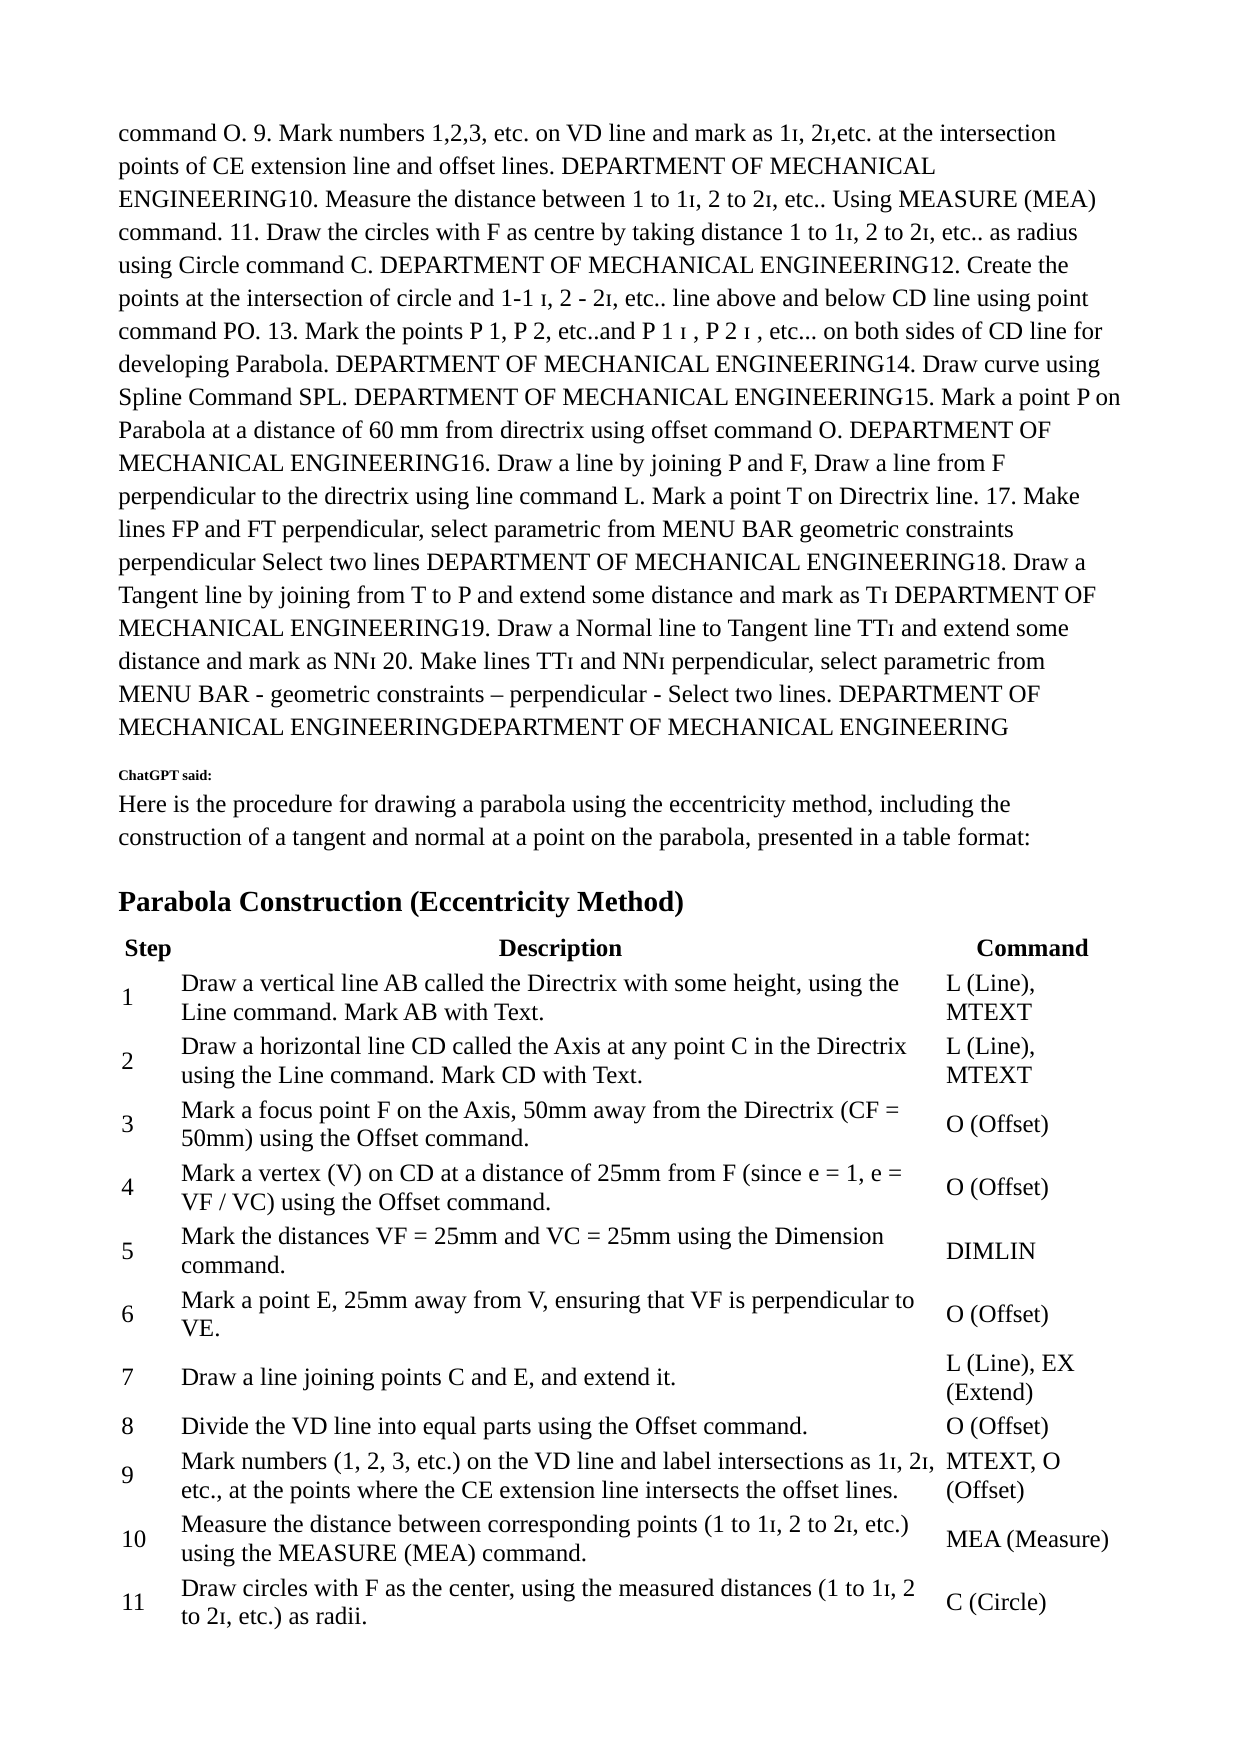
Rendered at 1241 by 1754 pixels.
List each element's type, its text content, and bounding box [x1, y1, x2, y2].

table_cell 9 [118, 1443, 178, 1506]
table_header Description [178, 931, 943, 965]
table_cell L (Line), MTEXT [943, 965, 1122, 1028]
table_cell O (Offset) [943, 1409, 1122, 1443]
table_cell MEA (Measure) [943, 1506, 1122, 1570]
table_cell Mark the distances VF = 25mm and VC = 25mm using the Dimension command. [178, 1219, 943, 1282]
table_cell 3 [118, 1092, 178, 1155]
table_header Step [118, 931, 178, 965]
table_cell 10 [118, 1506, 178, 1570]
table_cell 2 [118, 1029, 178, 1092]
table_cell DIMLIN [943, 1219, 1122, 1282]
table_cell Mark numbers (1, 2, 3, etc.) on the VD line and label intersections as 1ɪ, 2ɪ, etc., at the points where the CE extension line intersects the offset lines. [178, 1443, 943, 1506]
table_cell Draw circles with F as the center, using the measured distances (1 to 1ɪ, 2 to 2ɪ, etc.) as radii. [178, 1570, 943, 1633]
table_cell 1 [118, 965, 178, 1028]
table_cell 6 [118, 1282, 178, 1345]
table_cell 4 [118, 1155, 178, 1218]
table_header Command [943, 931, 1122, 965]
table_cell 11 [118, 1570, 178, 1633]
table_cell O (Offset) [943, 1282, 1122, 1345]
table_cell 5 [118, 1219, 178, 1282]
text Here is the procedure for drawing a parabola using the eccentricity method, including the construction of a tangent and normal at a point on the parabola, presented in a table format: [118, 789, 1122, 851]
table_cell L (Line), MTEXT [943, 1029, 1122, 1092]
table_cell 7 [118, 1345, 178, 1408]
table_cell Draw a vertical line AB called the Directrix with some height, using the Line command. Mark AB with Text. [178, 965, 943, 1028]
table_cell Measure the distance between corresponding points (1 to 1ɪ, 2 to 2ɪ, etc.) using the MEASURE (MEA) command. [178, 1506, 943, 1570]
table_cell O (Offset) [943, 1155, 1122, 1218]
subtitle ChatGPT said: [118, 766, 1122, 783]
table_cell C (Circle) [943, 1570, 1122, 1633]
table_cell O (Offset) [943, 1092, 1122, 1155]
table_cell Mark a vertex (V) on CD at a distance of 25mm from F (since e = 1, e = VF / VC) using the Offset command. [178, 1155, 943, 1218]
table_cell Draw a line joining points C and E, and extend it. [178, 1345, 943, 1408]
table_cell L (Line), EX (Extend) [943, 1345, 1122, 1408]
table_cell 8 [118, 1409, 178, 1443]
table_cell Mark a point E, 25mm away from V, ensuring that VF is perpendicular to VE. [178, 1282, 943, 1345]
table_cell Draw a horizontal line CD called the Axis at any point C in the Directrix using the Line command. Mark CD with Text. [178, 1029, 943, 1092]
text command O. 9. Mark numbers 1,2,3, etc. on VD line and mark as 1ɪ, 2ɪ,etc. at the intersection points of CE extension line and offset lines. DEPARTMENT OF MECHANICAL ENGINEERING10. Measure the distance between 1 to 1ɪ, 2 to 2ɪ, etc.. Using MEASURE (MEA) command. 11. Draw the circles with F as centre by taking distance 1 to 1ɪ, 2 to 2ɪ, etc.. as radius using Circle command C. DEPARTMENT OF MECHANICAL ENGINEERING12. Create the points at the intersection of circle and 1-1 ɪ, 2 - 2ɪ, etc.. line above and below CD line using point command PO. 13. Mark the points P 1, P 2, etc..and P 1 ɪ , P 2 ɪ , etc... on both sides of CD line for developing Parabola. DEPARTMENT OF MECHANICAL ENGINEERING14. Draw curve using Spline Command SPL. DEPARTMENT OF MECHANICAL ENGINEERING15. Mark a point P on Parabola at a distance of 60 mm from directrix using offset command O. DEPARTMENT OF MECHANICAL ENGINEERING16. Draw a line by joining P and F, Draw a line from F perpendicular to the directrix using line command L. Mark a point T on Directrix line. 17. Make lines FP and FT perpendicular, select parametric from MENU BAR geometric constraints perpendicular Select two lines DEPARTMENT OF MECHANICAL ENGINEERING18. Draw a Tangent line by joining from T to P and extend some distance and mark as Tɪ DEPARTMENT OF MECHANICAL ENGINEERING19. Draw a Normal line to Tangent line TTɪ and extend some distance and mark as NNɪ 20. Make lines TTɪ and NNɪ perpendicular, select parametric from MENU BAR - geometric constraints – perpendicular - Select two lines. DEPARTMENT OF MECHANICAL ENGINEERINGDEPARTMENT OF MECHANICAL ENGINEERING [118, 118, 1122, 741]
table_cell Divide the VD line into equal parts using the Offset command. [178, 1409, 943, 1443]
table_cell MTEXT, O (Offset) [943, 1443, 1122, 1506]
subtitle Parabola Construction (Eccentricity Method) [118, 884, 1122, 918]
table_cell Mark a focus point F on the Axis, 50mm away from the Directrix (CF = 50mm) using the Offset command. [178, 1092, 943, 1155]
